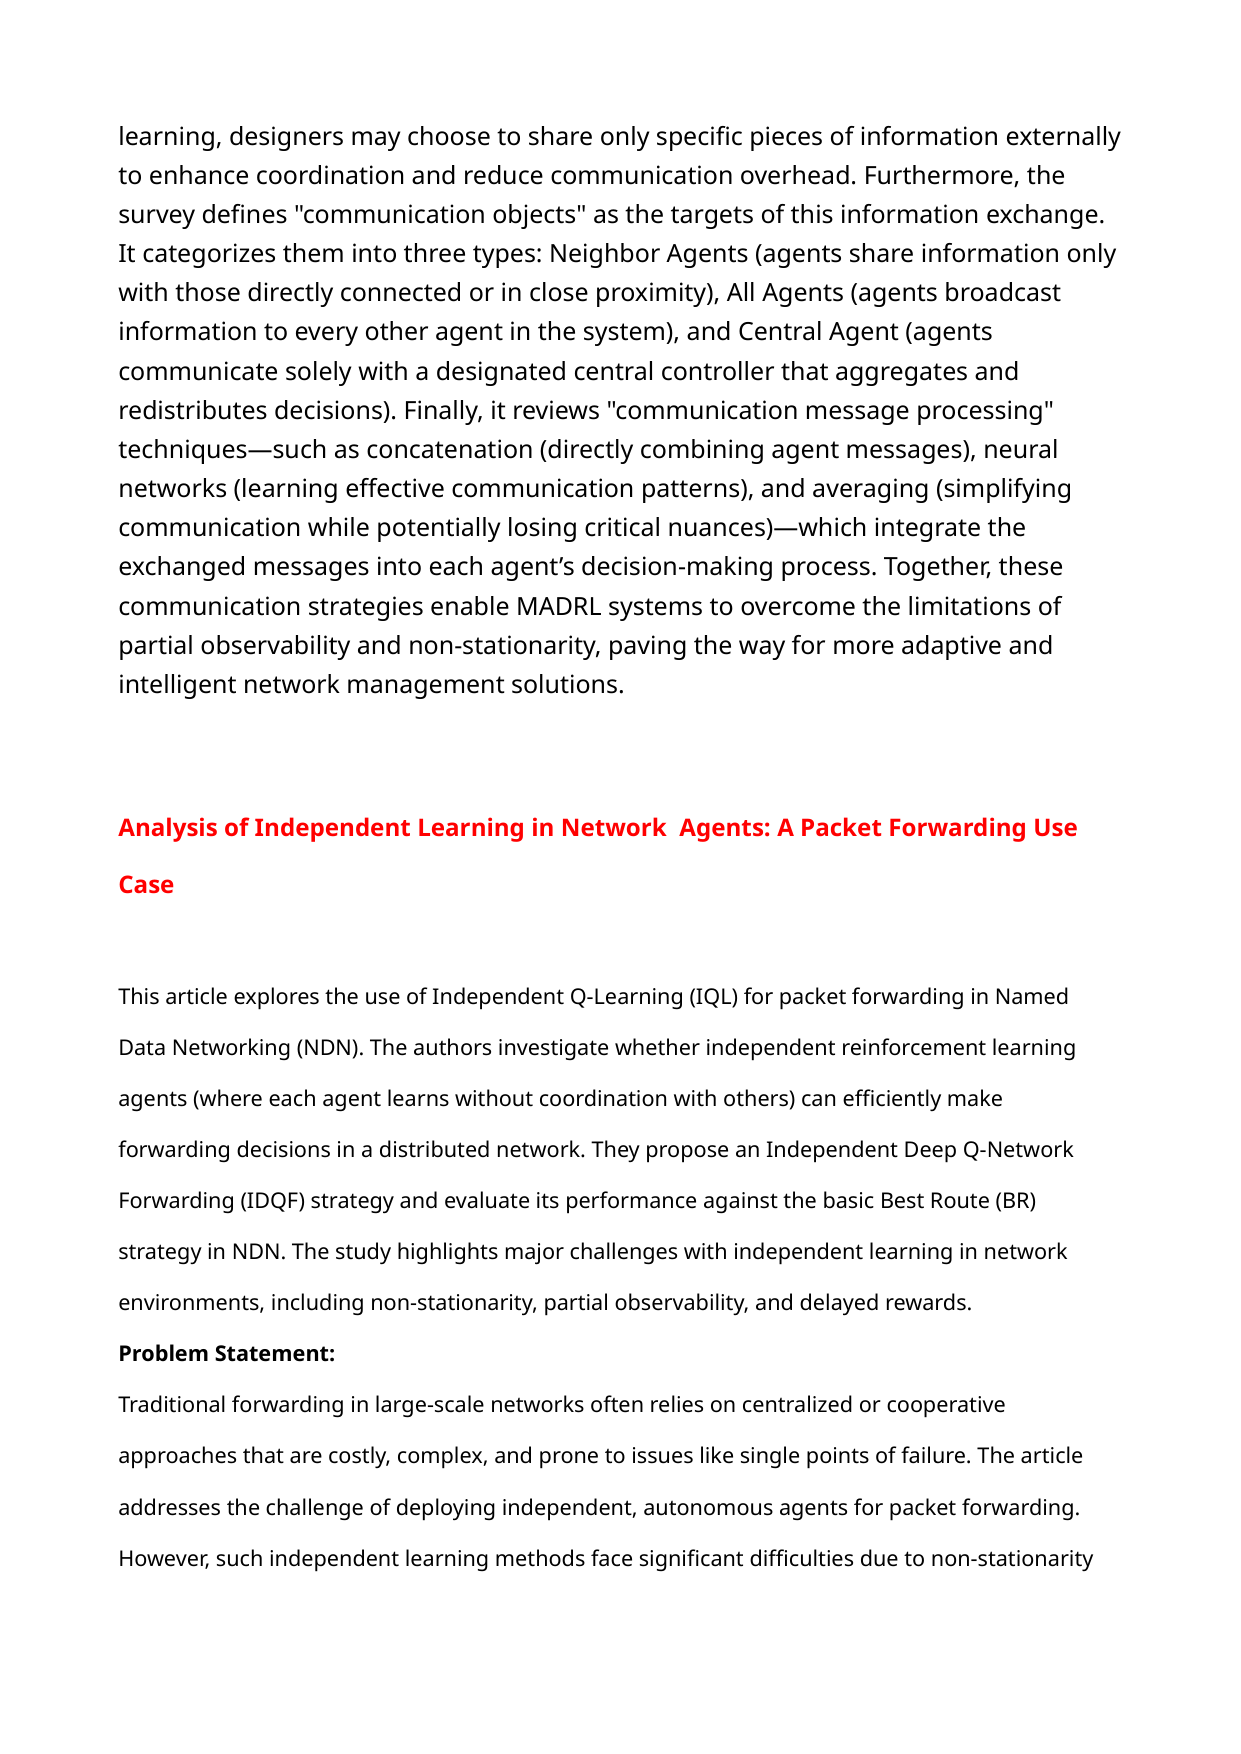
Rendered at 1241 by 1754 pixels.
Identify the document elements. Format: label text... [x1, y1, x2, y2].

text Problem Statement: Traditional forwarding in large-scale networks often relies on centralized or cooperative approaches that are costly, complex, and prone to issues like single points of failure. The article addresses the challenge of deploying independent, autonomous agents for packet forwarding. However, such independent learning methods face significant difficulties due to non-stationarity [118, 1339, 1122, 1594]
text learning, designers may choose to share only specific pieces of information externally to enhance coordination and reduce communication overhead. Furthermore, the survey defines "communication objects" as the targets of this information exchange. It categorizes them into three types: Neighbor Agents (agents share information only with those directly connected or in close proximity), All Agents (agents broadcast information to every other agent in the system), and Central Agent (agents communicate solely with a designated central controller that aggregates and redistributes decisions). Finally, it reviews "communication message processing" techniques—such as concatenation (directly combining agent messages), neural networks (learning effective communication patterns), and averaging (simplifying communication while potentially losing critical nuances)—which integrate the exchanged messages into each agent’s decision-making process. Together, these communication strategies enable MADRL systems to overcome the limitations of partial observability and non-stationarity, paving the way for more adaptive and intelligent network management solutions. [118, 118, 1122, 701]
text Analysis of Independent Learning in Network Agents: A Packet Forwarding Use Case [118, 811, 1122, 924]
text This article explores the use of Independent Q-Learning (IQL) for packet forwarding in Named Data Networking (NDN). The authors investigate whether independent reinforcement learning agents (where each agent learns without coordination with others) can efficiently make forwarding decisions in a distributed network. They propose an Independent Deep Q-Network Forwarding (IDQF) strategy and evaluate its performance against the basic Best Route (BR) strategy in NDN. The study highlights major challenges with independent learning in network environments, including non-stationarity, partial observability, and delayed rewards. [118, 981, 1122, 1339]
